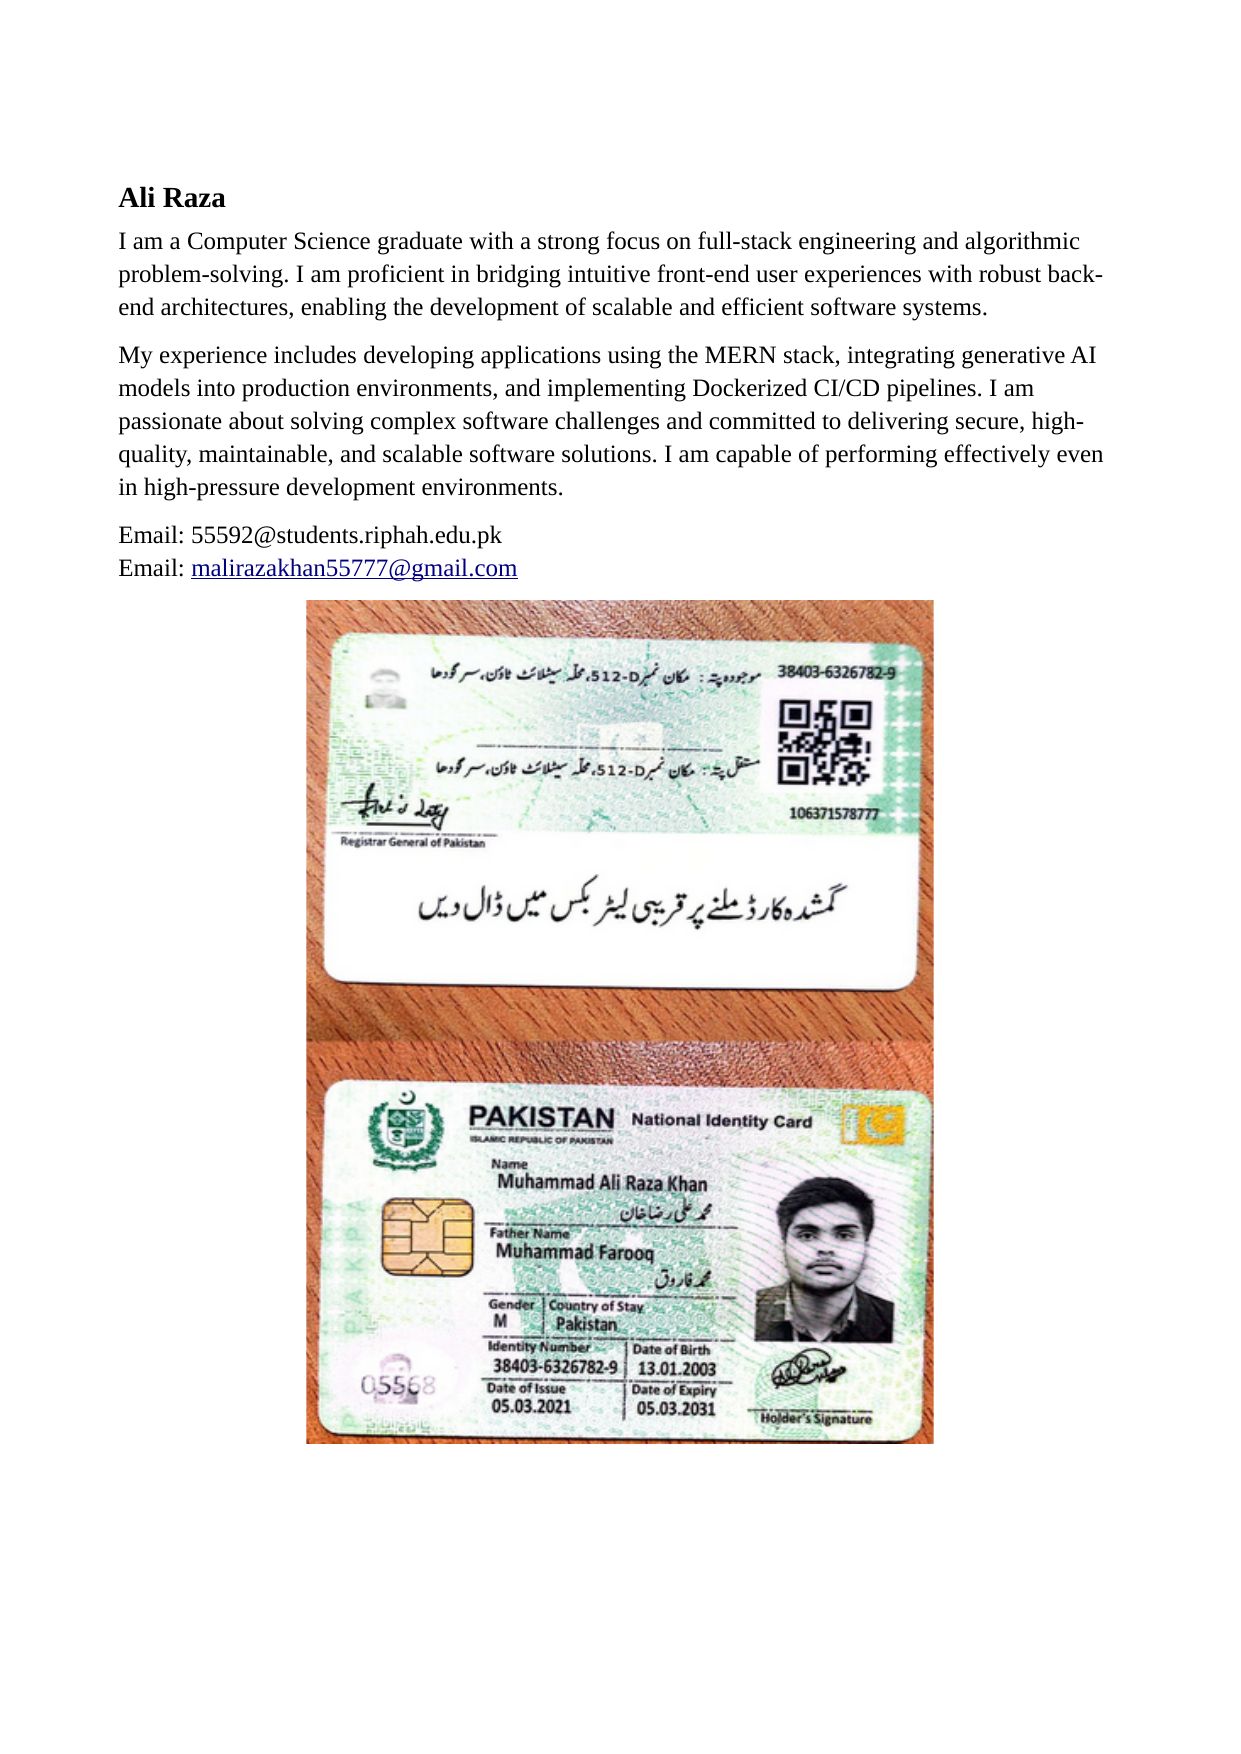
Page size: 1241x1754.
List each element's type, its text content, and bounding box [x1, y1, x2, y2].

subtitle Ali Raza [118, 180, 1122, 214]
picture [306, 600, 934, 1444]
text My experience includes developing applications using the MERN stack, integrating generative AI models into production environments, and implementing Dockerized CI/CD pipelines. I am passionate about solving complex software challenges and committed to delivering secure, high-quality, maintainable, and scalable software solutions. I am capable of performing effectively even in high-pressure development environments. [118, 340, 1122, 501]
text I am a Computer Science graduate with a strong focus on full-stack engineering and algorithmic problem-solving. I am proficient in bridging intuitive front-end user experiences with robust back-end architectures, enabling the development of scalable and efficient software systems. [118, 226, 1122, 321]
text Email: 55592@students.riphah.edu.pk Email: malirazakhan55777@gmail.com [118, 520, 1122, 581]
